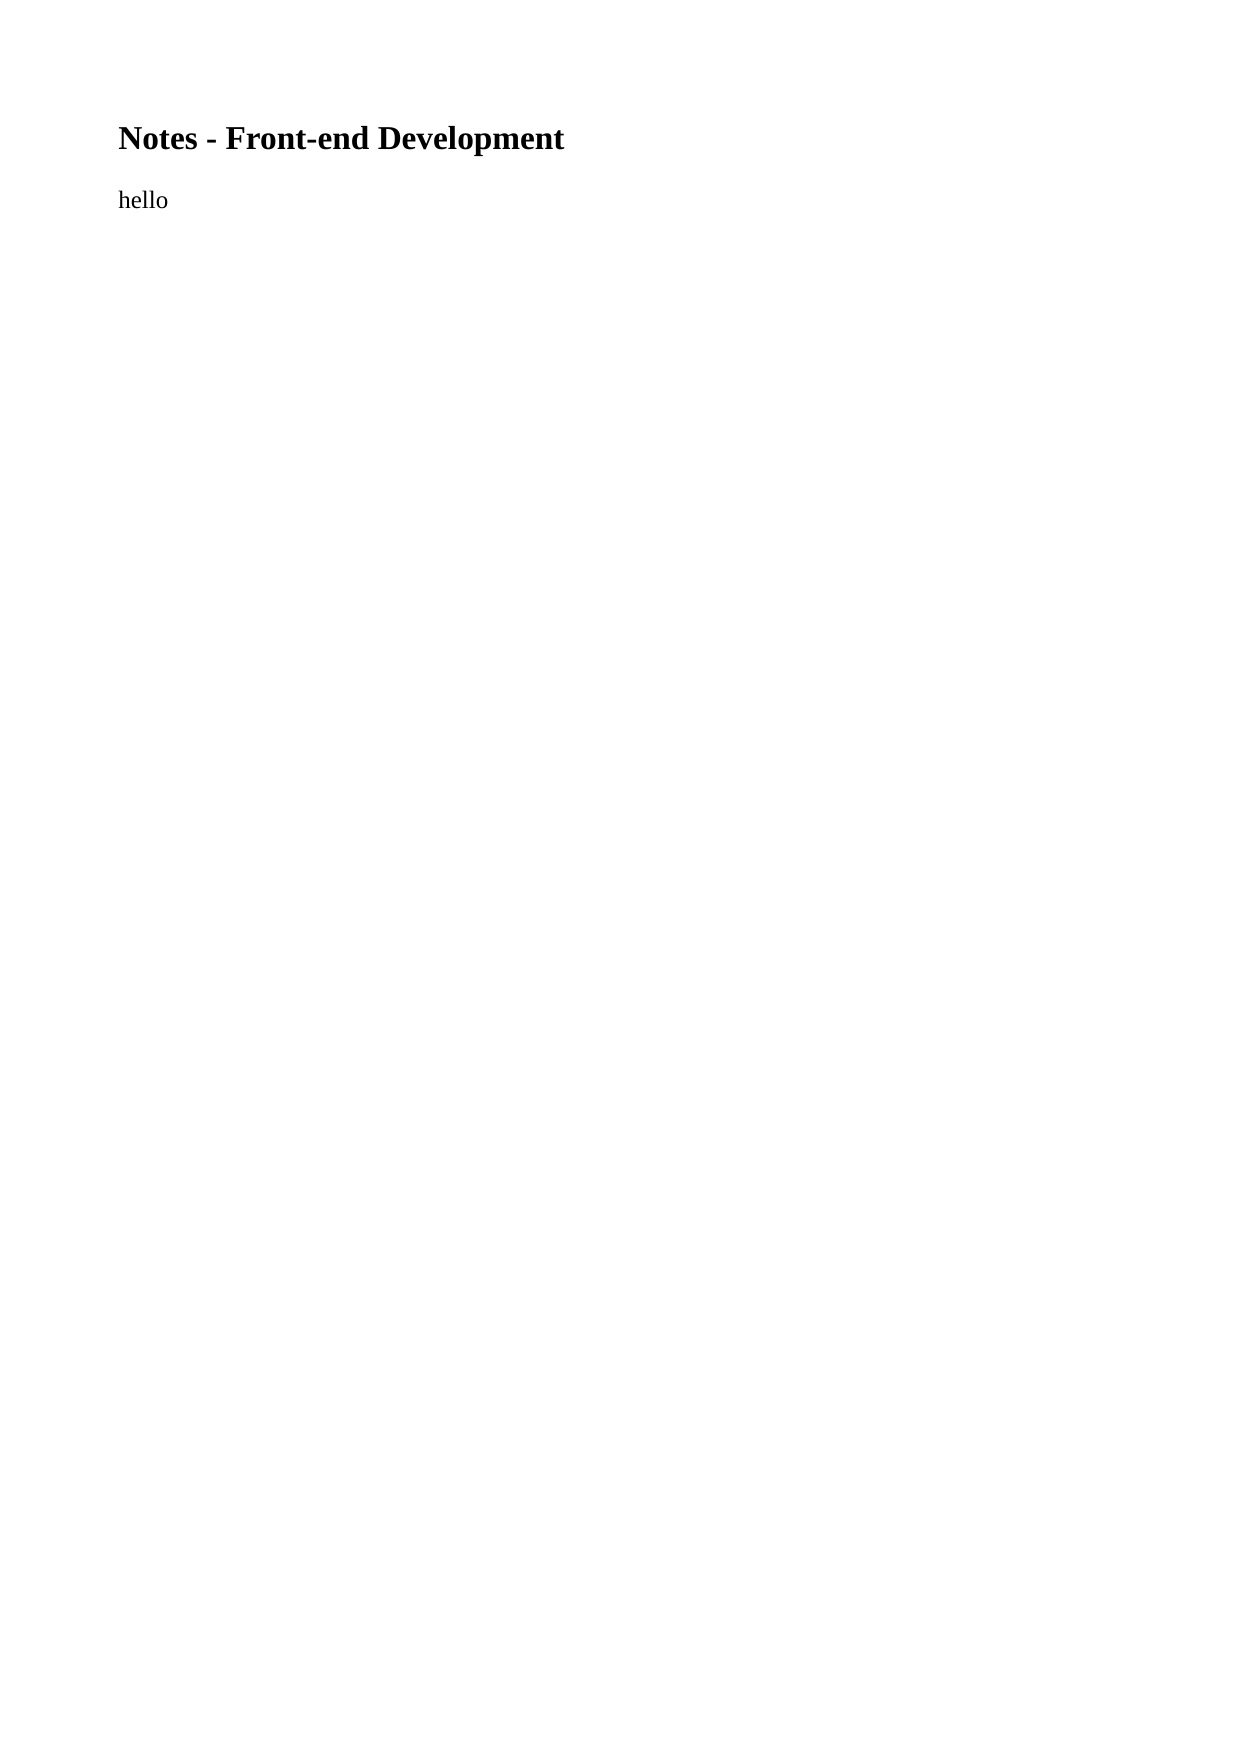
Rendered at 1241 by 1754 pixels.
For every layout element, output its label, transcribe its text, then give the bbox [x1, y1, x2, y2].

text hello [118, 185, 1122, 214]
text Notes - Front-end Development [118, 118, 1122, 156]
